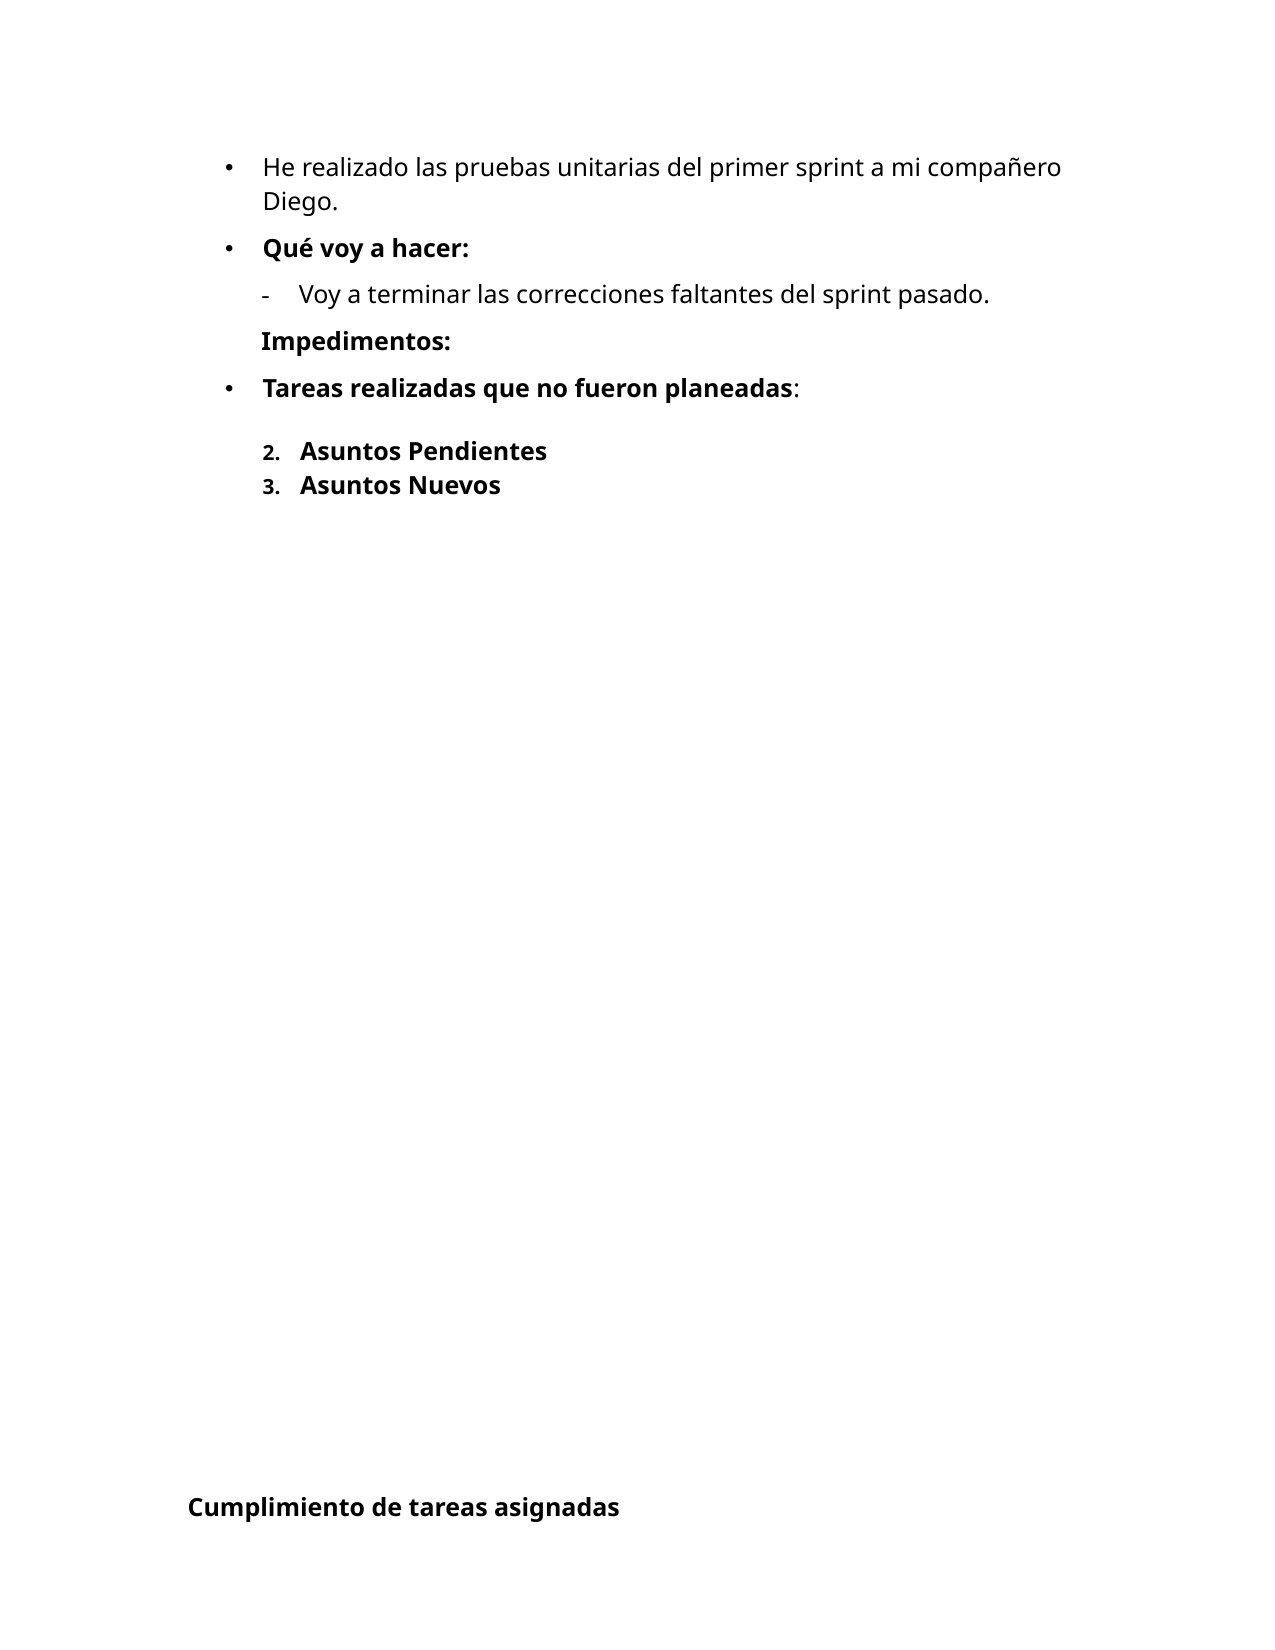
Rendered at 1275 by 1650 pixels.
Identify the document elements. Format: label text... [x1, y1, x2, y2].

list Asuntos Pendientes [262, 433, 1087, 468]
list Tareas realizadas que no fueron planeadas: [225, 370, 1087, 404]
list Qué voy a hacer: [225, 231, 1087, 265]
text Cumplimiento de tareas asignadas [187, 1489, 1087, 1523]
list He realizado las pruebas unitarias del primer sprint a mi compañero Diego. [225, 150, 1087, 218]
text Impedimentos: [261, 324, 1087, 358]
list Voy a terminar las correcciones faltantes del sprint pasado. [261, 277, 1087, 311]
list Asuntos Nuevos [262, 468, 1087, 502]
